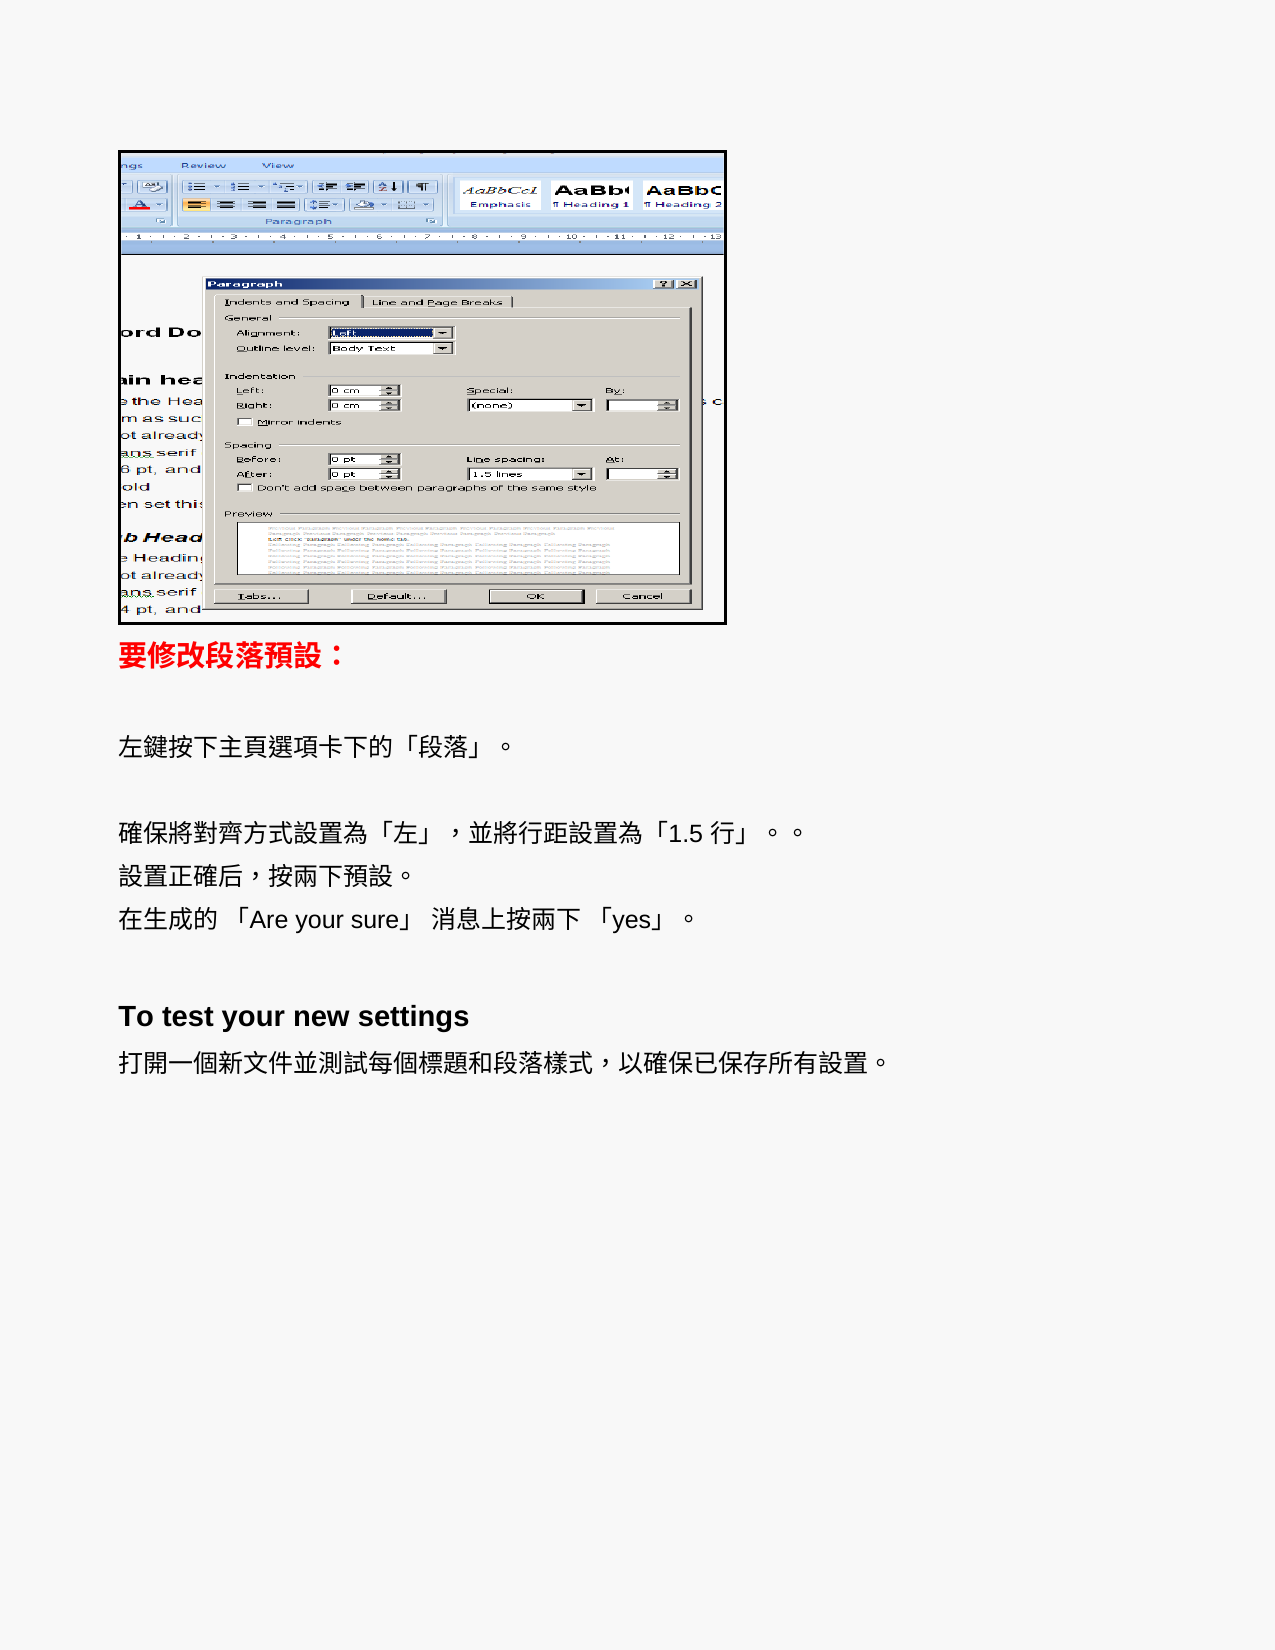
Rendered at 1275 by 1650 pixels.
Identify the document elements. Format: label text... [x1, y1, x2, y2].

subtitle To test your new settings [118, 999, 1137, 1032]
text 左鍵按下主頁選項卡下的「段落」。 [118, 733, 1137, 762]
subtitle 要修改段落預設： [118, 639, 1137, 673]
text 確保將對齊方式設置為「左」，並將行距設置為「1.5 行」。。 [118, 819, 1137, 848]
text 設置正確后，按兩下預設。 [118, 862, 1137, 891]
text 在生成的 「Are your sure」 消息上按兩下 「yes」。 [118, 905, 1137, 934]
text 打開一個新文件並測試每個標題和段落樣式，以確保已保存所有設置。 [118, 1049, 1137, 1078]
picture [121, 153, 724, 622]
